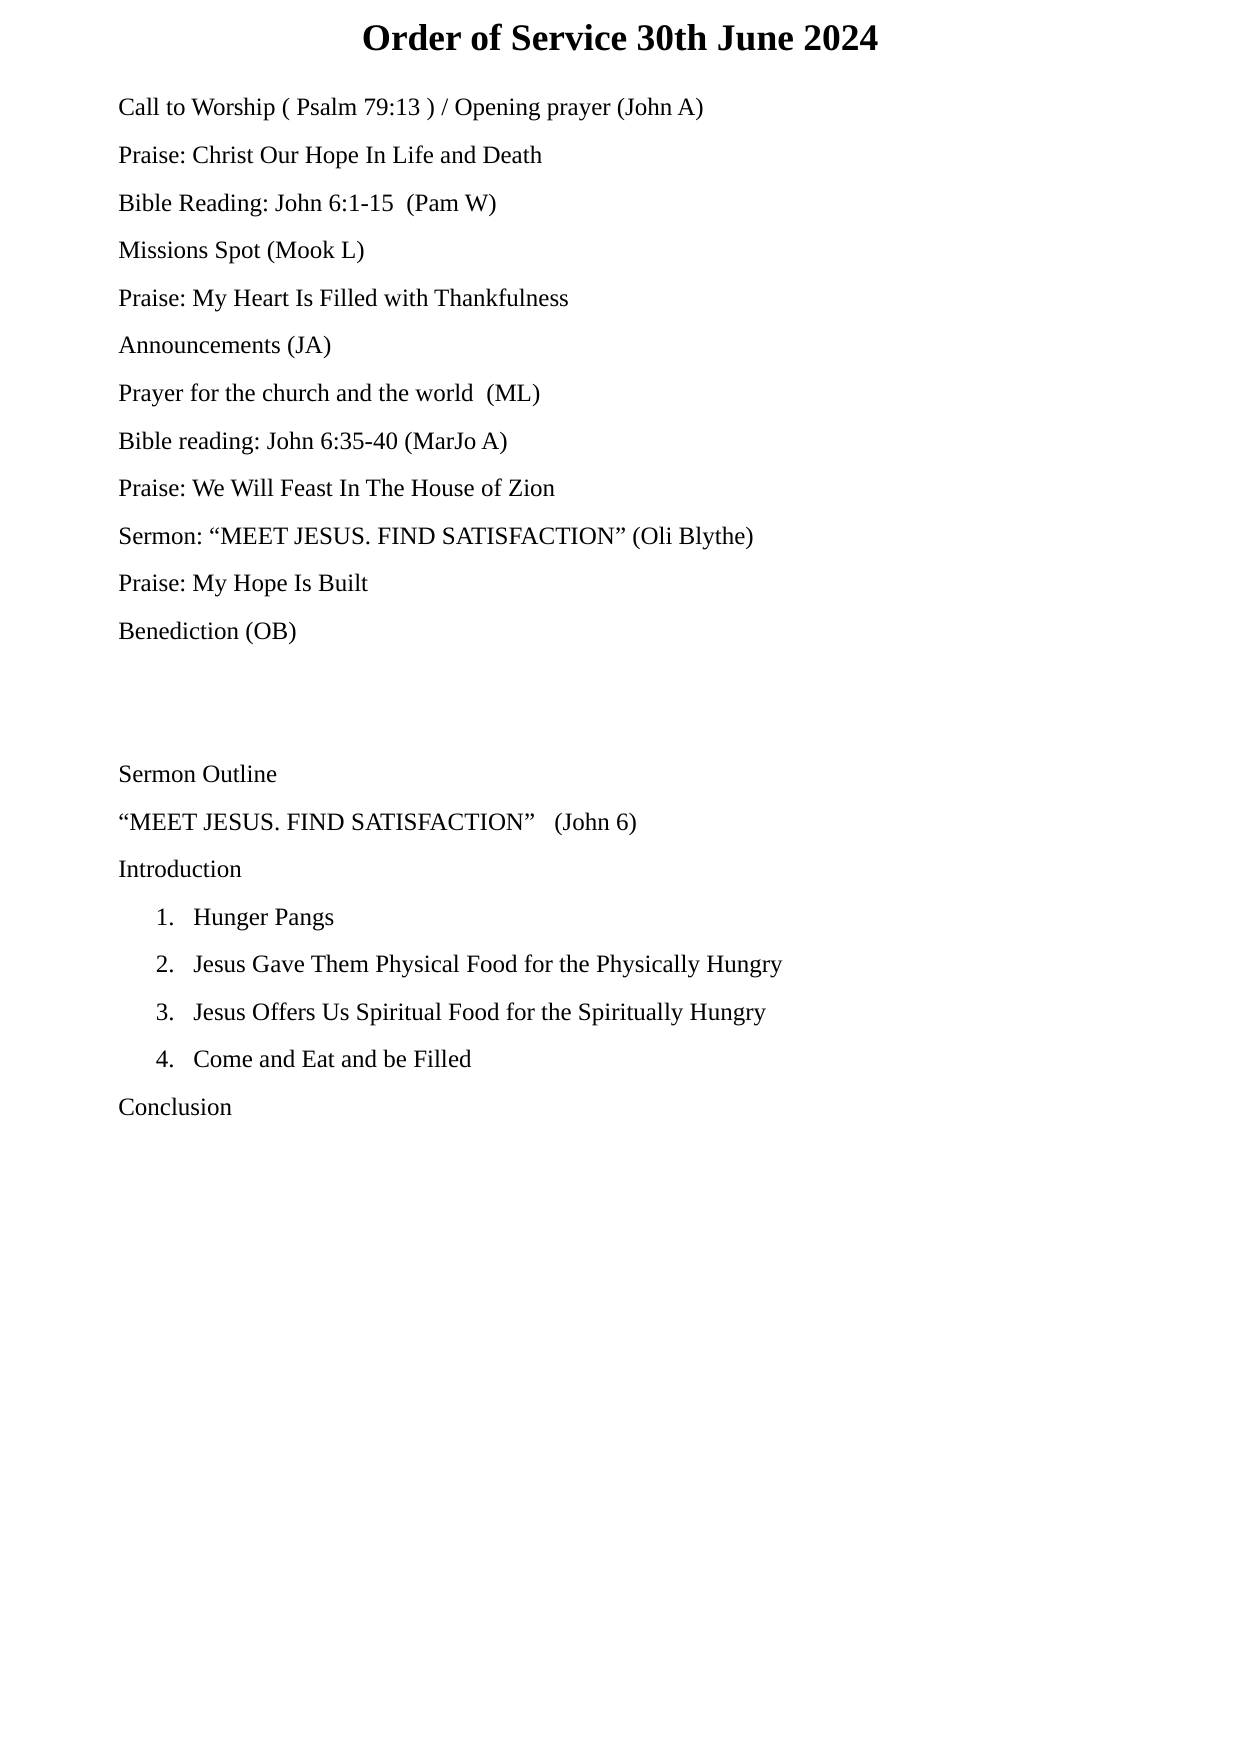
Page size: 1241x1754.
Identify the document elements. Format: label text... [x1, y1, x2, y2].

text Bible Reading: John 6:1-15 (Pam W) [118, 188, 1122, 216]
text Introduction [118, 854, 1122, 883]
text Praise: My Hope Is Built [118, 568, 1122, 597]
text Benediction (OB) [118, 616, 1122, 645]
text Prayer for the church and the world (ML) [118, 378, 1122, 407]
text Praise: Christ Our Hope In Life and Death [118, 140, 1122, 169]
text Missions Spot (Mook L) [118, 235, 1122, 264]
text Sermon Outline [118, 759, 1122, 788]
text Conclusion [118, 1092, 1122, 1121]
text Announcements (JA) [118, 331, 1122, 359]
text Praise: We Will Feast In The House of Zion [118, 473, 1122, 502]
text Bible reading: John 6:35-40 (MarJo A) [118, 426, 1122, 454]
text Call to Worship ( Psalm 79:13 ) / Opening prayer (John A) [118, 92, 1122, 121]
list Hunger Pangs [156, 902, 1122, 931]
list Jesus Gave Them Physical Food for the Physically Hungry [156, 949, 1122, 978]
list Come and Eat and be Filled [156, 1044, 1122, 1073]
text “MEET JESUS. FIND SATISFACTION” (John 6) [118, 807, 1122, 835]
text Sermon: “MEET JESUS. FIND SATISFACTION” (Oli Blythe) [118, 521, 1122, 550]
list Jesus Offers Us Spiritual Food for the Spiritually Hungry [156, 997, 1122, 1026]
text Praise: My Heart Is Filled with Thankfulness [118, 283, 1122, 312]
